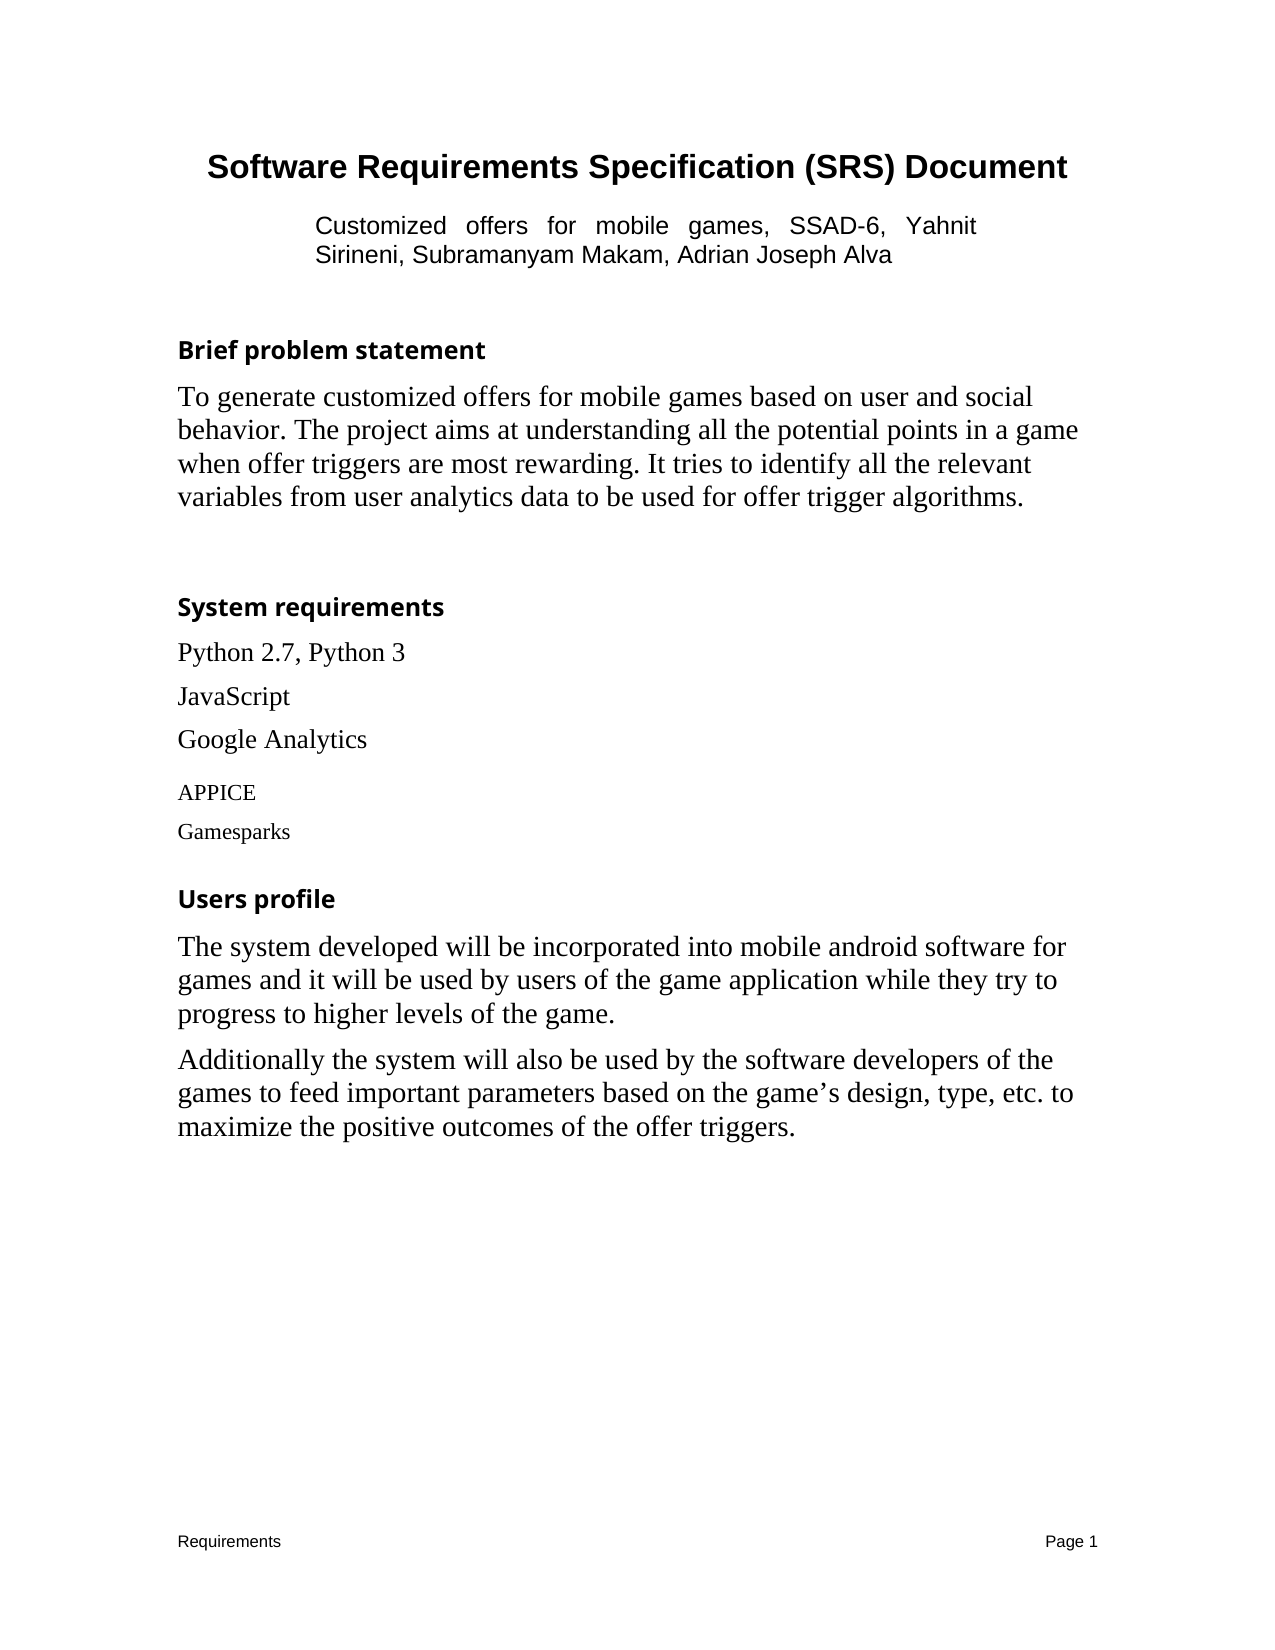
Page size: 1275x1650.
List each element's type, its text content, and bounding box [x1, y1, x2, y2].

subtitle APPICE [177, 779, 1098, 806]
table_header Customized offers for mobile games, SSAD-6, Yahnit Sirineni, Subramanyam Makam, Adrian Joseph Alva [308, 211, 984, 268]
text Google Analytics [177, 723, 1098, 754]
text JavaScript [177, 680, 1098, 711]
text To generate customized offers for mobile games based on user and social behavior. The project aims at understanding all the potential points in a game when offer triggers are most rewarding. It tries to identify all the relevant variables from user analytics data to be used for offer trigger algorithms. [177, 379, 1098, 513]
subtitle Users profile [177, 882, 1098, 916]
table_header [290, 211, 307, 268]
text Gamesparks [177, 818, 1098, 845]
text The system developed will be incorporated into mobile android software for games and it will be used by users of the game application while they try to progress to higher levels of the game. [177, 929, 1098, 1029]
text Additionally the system will also be used by the software developers of the games to feed important parameters based on the game’s design, type, etc. to maximize the positive outcomes of the offer triggers. [177, 1042, 1098, 1142]
subtitle Brief problem statement [177, 332, 1098, 366]
text Python 2.7, Python 3 [177, 636, 1098, 667]
subtitle System requirements [177, 589, 1098, 623]
text Software Requirements Specification (SRS) Document [177, 148, 1098, 186]
